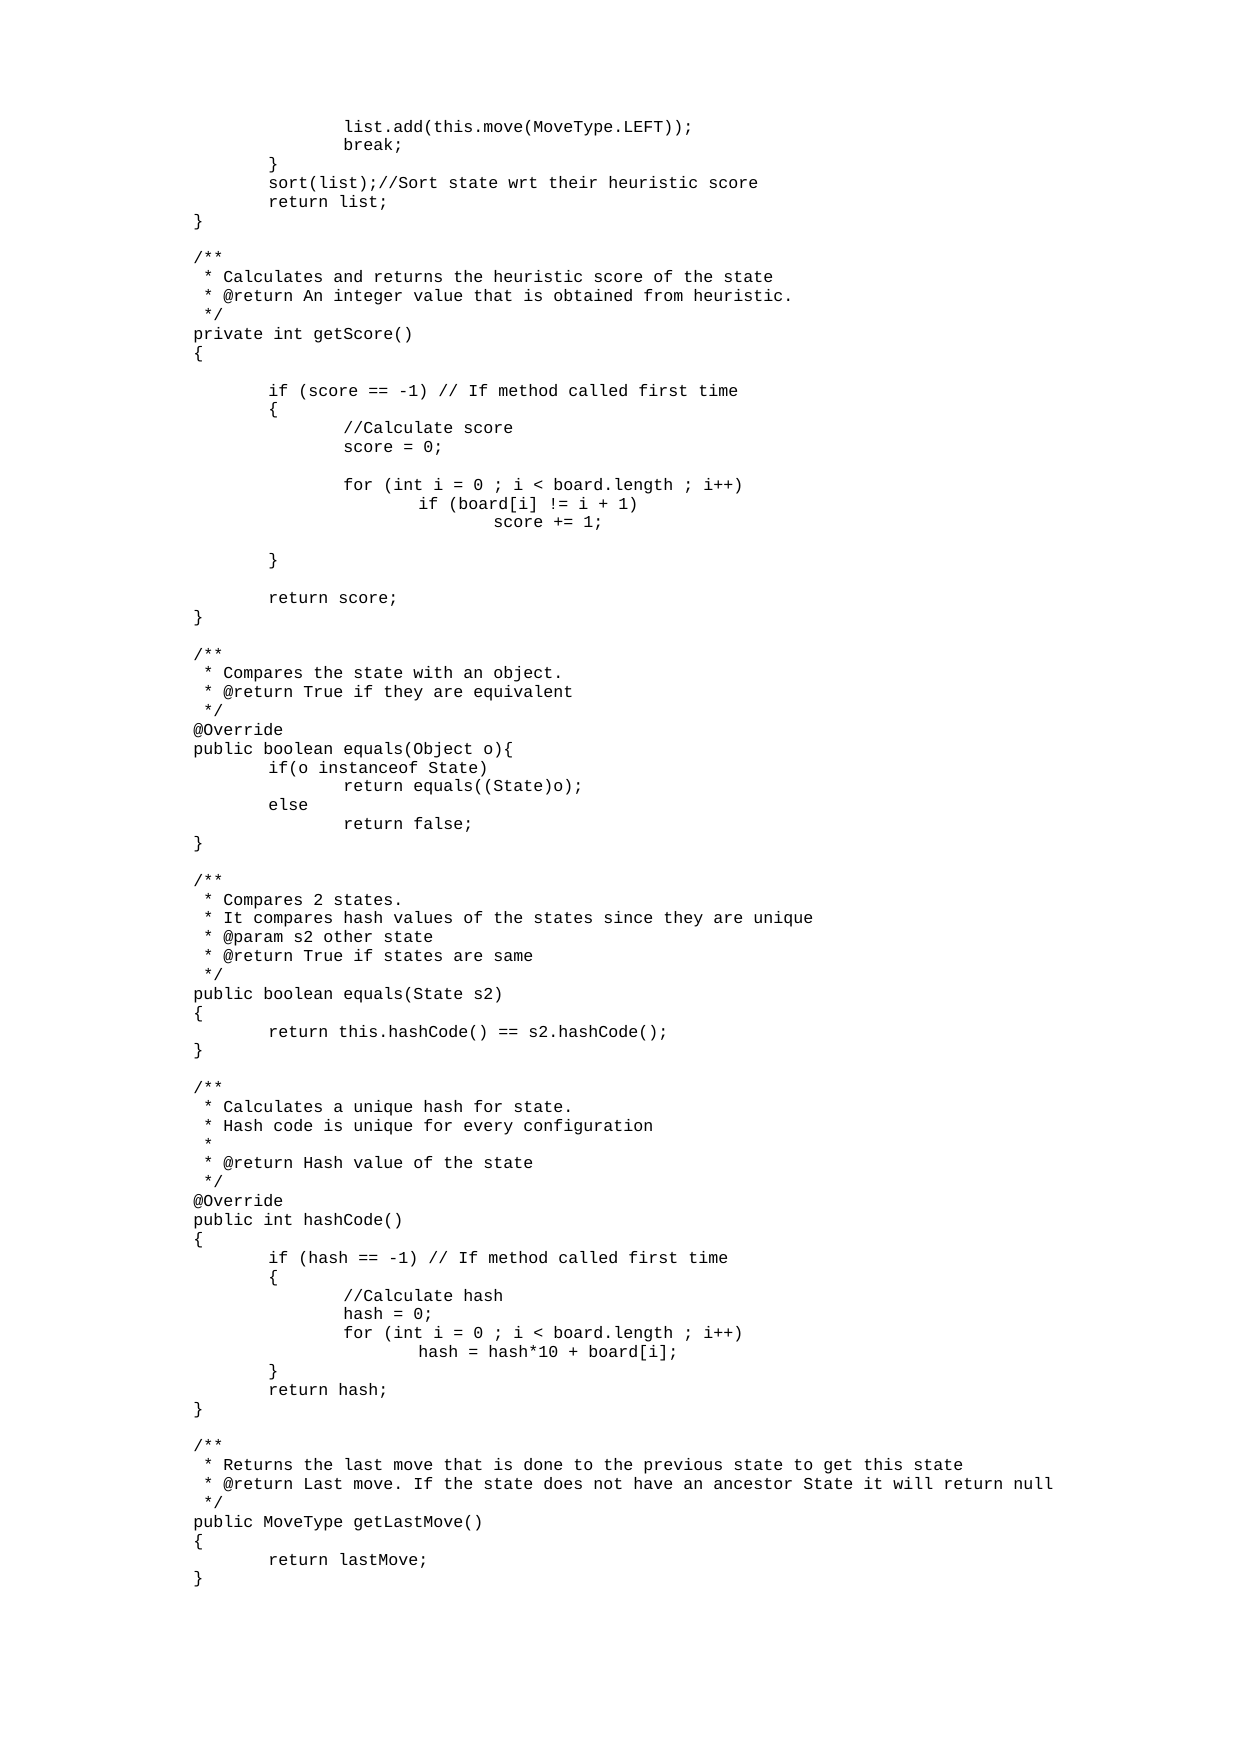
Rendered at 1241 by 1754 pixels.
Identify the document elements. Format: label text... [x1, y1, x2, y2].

text { [118, 401, 1122, 420]
text { [118, 1532, 1122, 1551]
text for (int i = 0 ; i < board.length ; i++) [118, 476, 1122, 495]
text hash = 0; [118, 1306, 1122, 1325]
text public int hashCode() [118, 1212, 1122, 1231]
text } [118, 552, 1122, 571]
text * @return An integer value that is obtained from heuristic. [118, 288, 1122, 307]
text @Override [118, 721, 1122, 740]
text /** [118, 872, 1122, 891]
text { [118, 1004, 1122, 1023]
text return score; [118, 589, 1122, 608]
text if (score == -1) // If method called first time [118, 382, 1122, 401]
text } [118, 1400, 1122, 1419]
text @Override [118, 1193, 1122, 1212]
text public boolean equals(State s2) [118, 985, 1122, 1004]
text * Compares 2 states. [118, 891, 1122, 910]
text /** [118, 646, 1122, 665]
text } [118, 608, 1122, 627]
text score += 1; [118, 514, 1122, 533]
text */ [118, 967, 1122, 985]
text /** [118, 1080, 1122, 1098]
text for (int i = 0 ; i < board.length ; i++) [118, 1325, 1122, 1344]
text * Hash code is unique for every configuration [118, 1117, 1122, 1136]
text */ [118, 1174, 1122, 1193]
text return false; [118, 816, 1122, 834]
text return lastMove; [118, 1551, 1122, 1570]
text break; [118, 137, 1122, 156]
text * [118, 1136, 1122, 1155]
text * Compares the state with an object. [118, 665, 1122, 684]
text * @return True if they are equivalent [118, 684, 1122, 703]
text //Calculate score [118, 420, 1122, 439]
text } [118, 212, 1122, 231]
text { [118, 1231, 1122, 1249]
text sort(list);//Sort state wrt their heuristic score [118, 175, 1122, 193]
text return hash; [118, 1381, 1122, 1400]
text } [118, 1570, 1122, 1589]
text { [118, 1268, 1122, 1287]
text * Calculates and returns the heuristic score of the state [118, 269, 1122, 288]
text */ [118, 703, 1122, 721]
text hash = hash*10 + board[i]; [118, 1344, 1122, 1362]
text public MoveType getLastMove() [118, 1513, 1122, 1532]
text public boolean equals(Object o){ [118, 740, 1122, 759]
text * @return Last move. If the state does not have an ancestor State it will return null [118, 1476, 1122, 1494]
text if (hash == -1) // If method called first time [118, 1249, 1122, 1268]
text */ [118, 1494, 1122, 1513]
text /** [118, 250, 1122, 269]
text */ [118, 307, 1122, 326]
text * @return True if states are same [118, 948, 1122, 967]
text return list; [118, 193, 1122, 212]
text * @param s2 other state [118, 929, 1122, 948]
text } [118, 1042, 1122, 1061]
text } [118, 1362, 1122, 1381]
text score = 0; [118, 439, 1122, 457]
text } [118, 156, 1122, 175]
text * Calculates a unique hash for state. [118, 1098, 1122, 1117]
text private int getScore() [118, 326, 1122, 344]
text else [118, 797, 1122, 816]
text if(o instanceof State) [118, 759, 1122, 778]
text return equals((State)o); [118, 778, 1122, 797]
text * Returns the last move that is done to the previous state to get this state [118, 1457, 1122, 1476]
text list.add(this.move(MoveType.LEFT)); [118, 118, 1122, 137]
text { [118, 344, 1122, 363]
text * It compares hash values of the states since they are unique [118, 910, 1122, 929]
text //Calculate hash [118, 1287, 1122, 1306]
text /** [118, 1438, 1122, 1457]
text return this.hashCode() == s2.hashCode(); [118, 1023, 1122, 1042]
text if (board[i] != i + 1) [118, 495, 1122, 514]
text * @return Hash value of the state [118, 1155, 1122, 1174]
text } [118, 834, 1122, 853]
